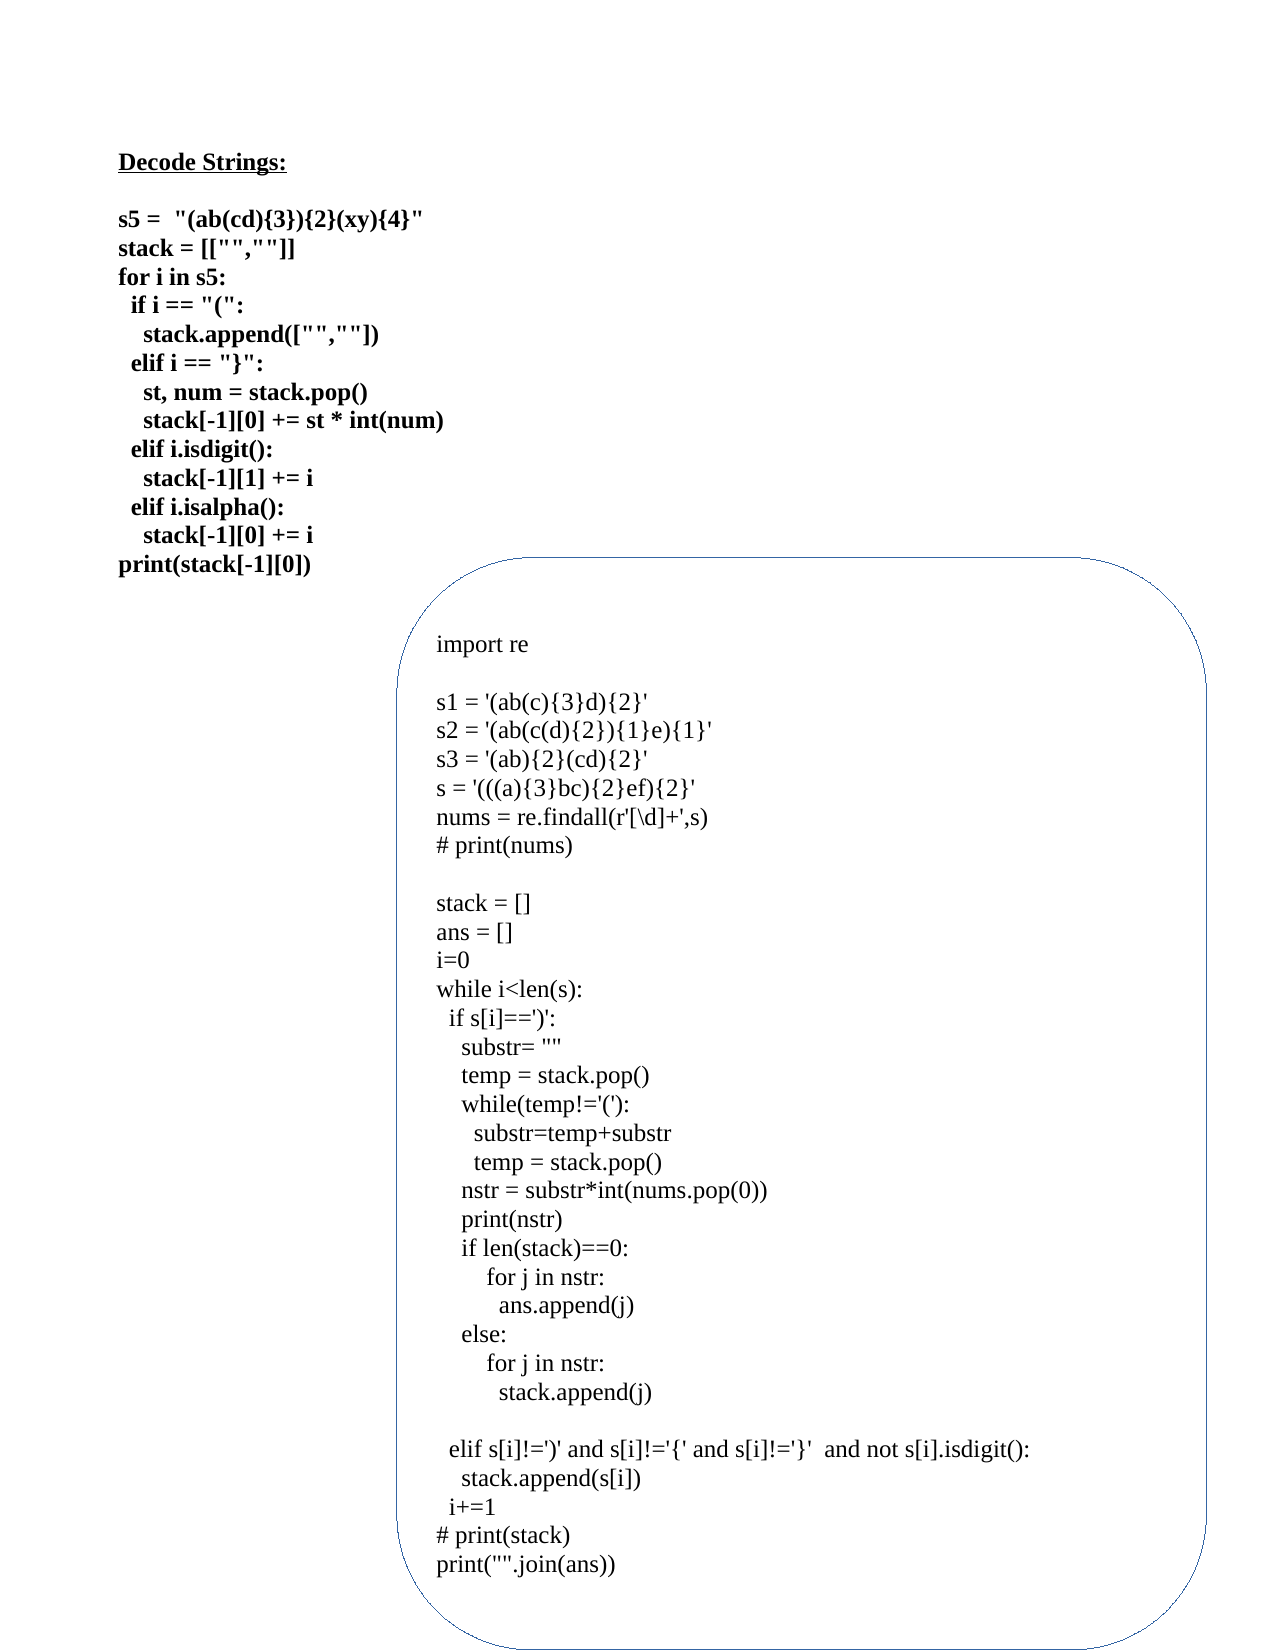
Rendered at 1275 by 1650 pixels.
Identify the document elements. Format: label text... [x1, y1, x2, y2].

text elif i == "}": [118, 348, 1157, 377]
text elif i.isdigit(): [118, 434, 1157, 463]
text s5 = "(ab(cd){3}){2}(xy){4}" [118, 204, 1157, 233]
text stack[-1][0] += i [118, 521, 1157, 549]
text print(stack[-1][0]) [118, 549, 1157, 578]
text stack.append(["",""]) [118, 319, 1157, 348]
text stack = [["",""]] [118, 233, 1157, 262]
text elif i.isalpha(): [118, 492, 1157, 521]
text st, num = stack.pop() [118, 377, 1157, 406]
text if i == "(": [118, 291, 1157, 319]
text stack[-1][1] += i [118, 463, 1157, 492]
text stack[-1][0] += st * int(num) [118, 406, 1157, 434]
text for i in s5: [118, 262, 1157, 291]
text Decode Strings: [118, 147, 1157, 176]
